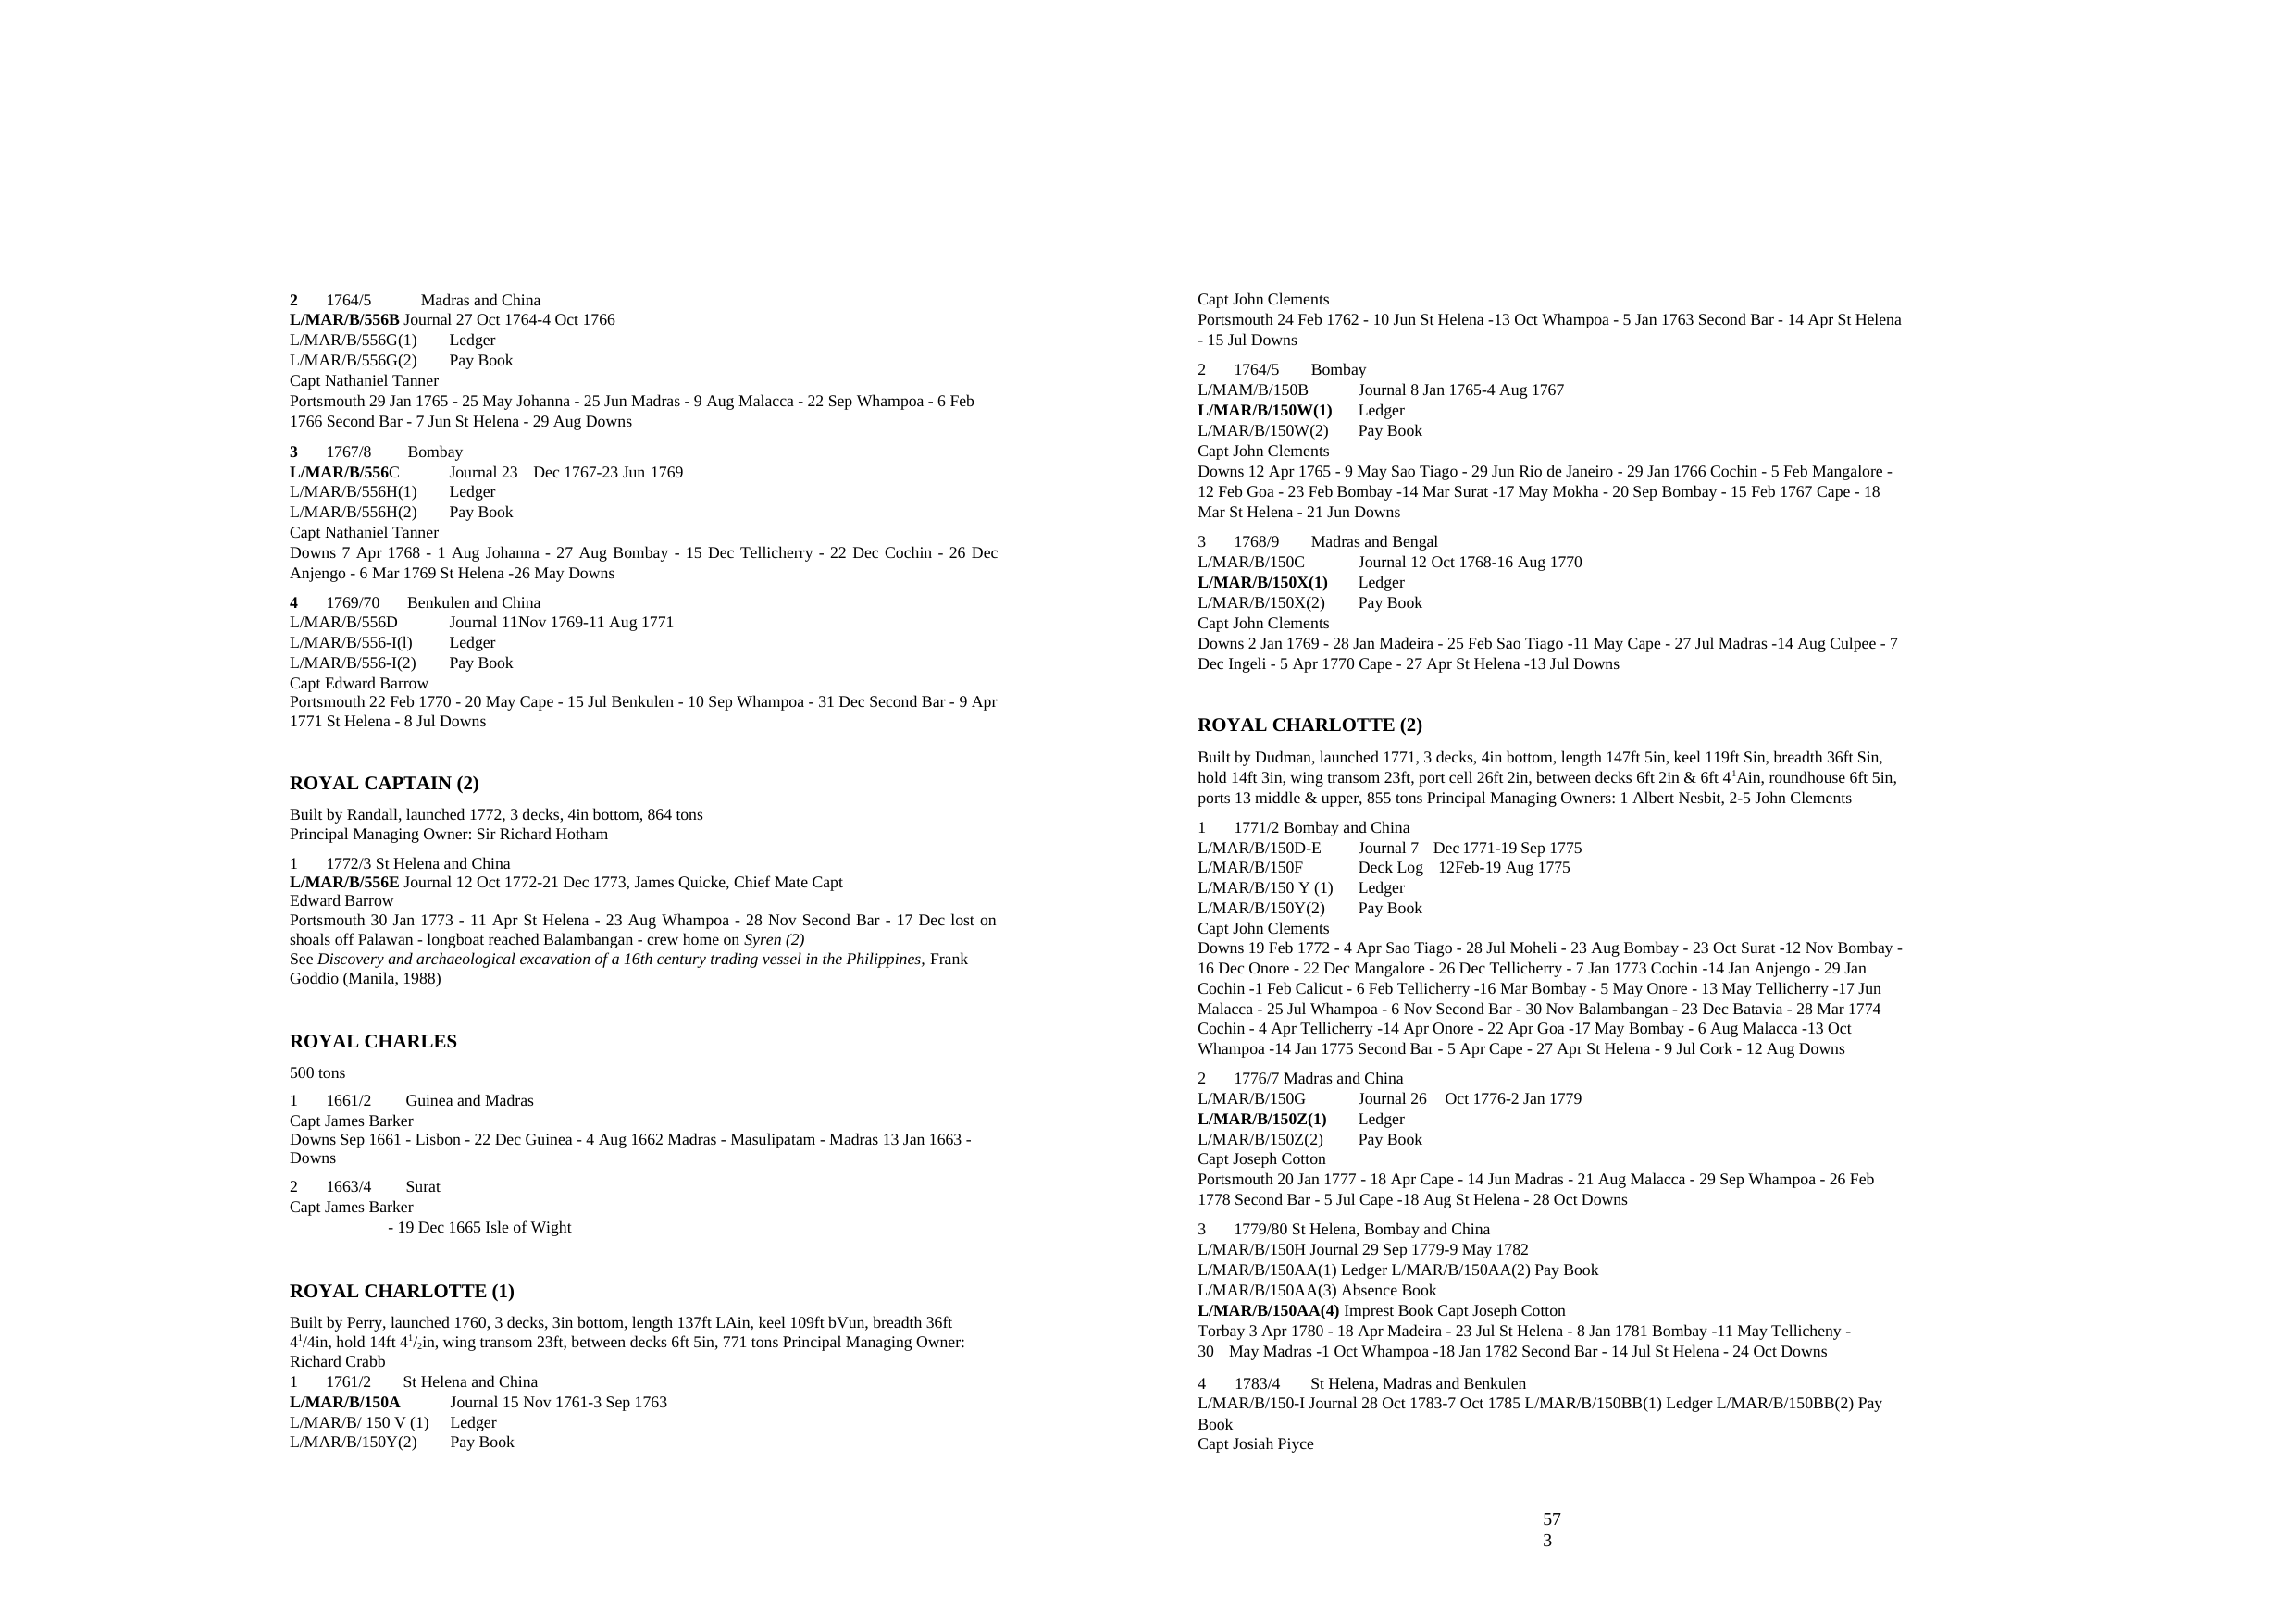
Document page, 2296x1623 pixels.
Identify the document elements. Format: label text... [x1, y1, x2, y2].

text Capt Nathaniel Tanner [290, 370, 999, 390]
text - 19 Dec 1665 Isle of Wight [388, 1217, 999, 1237]
text L/MAR/B/150Z(1) Ledger [1198, 1109, 1907, 1129]
text L/MAR/B/150W(2) Pay Book [1198, 420, 1907, 440]
text L/MAR/B/556C Journal 23 Dec 1767-23 Jun 1769 [290, 462, 999, 481]
text Downs 19 Feb 1772 - 4 Apr Sao Tiago - 28 Jul Moheli - 23 Aug Bombay - 23 Oct Surat -12 Nov Bombay - 16 Dec Onore - 22 Dec Mangalore - 26 Dec Tellicherry - 7 Jan 1773 Cochin -14 Jan Anjengo - 29 Jan Cochin -1 Feb Calicut - 6 Feb Tellicherry -16 Mar Bombay - 5 May Onore - 13 May Tellicherry -17 Jun Malacca - 25 Jul Whampoa - 6 Nov Second Bar - 30 Nov Balambangan - 23 Dec Batavia - 28 Mar 1774 Cochin - 4 Apr Tellicherry -14 Apr Onore - 22 Apr Goa -17 May Bombay - 6 Aug Malacca -13 Oct Whampoa -14 Jan 1775 Second Bar - 5 Apr Cape - 27 Apr St Helena - 9 Jul Cork - 12 Aug Downs [1198, 937, 1907, 1059]
text L/MAR/B/150Y(2) Pay Book [290, 1431, 999, 1452]
text Capt Nathaniel Tanner [290, 522, 999, 542]
text Downs 2 Jan 1769 - 28 Jan Madeira - 25 Feb Sao Tiago -11 May Cape - 27 Jul Madras -14 Aug Culpee - 7 Dec Ingeli - 5 Apr 1770 Cape - 27 Apr St Helena -13 Jul Downs [1198, 633, 1907, 674]
text Downs 7 Apr 1768 - 1 Aug Johanna - 27 Aug Bombay - 15 Dec Tellicherry - 22 Dec Cochin - 26 Dec Anjengo - 6 Mar 1769 St Helena -26 May Downs [290, 542, 999, 582]
text L/MAR/B/150Y(2) Pay Book [1198, 898, 1907, 918]
text 1 1772/3 St Helena and China [290, 855, 999, 873]
list 1767/8 Bombay [290, 441, 999, 462]
list 1779/80 St Helena, Bombay and China [1198, 1219, 1907, 1239]
text Portsmouth 29 Jan 1765 - 25 May Johanna - 25 Jun Madras - 9 Aug Malacca - 22 Sep Whampoa - 6 Feb 1766 Second Bar - 7 Jun St Helena - 29 Aug Downs [290, 390, 999, 431]
text L/MAR/B/150 Y (1) Ledger [1198, 877, 1907, 898]
text Portsmouth 30 Jan 1773 - 11 Apr St Helena - 23 Aug Whampoa - 28 Nov Second Bar - 17 Dec lost on shoals off Palawan - longboat reached Balambangan - crew home on Syren (2) [290, 910, 999, 949]
subtitle ROYAL CHARLES [290, 1031, 999, 1052]
text Torbay 3 Apr 1780 - 18 Apr Madeira - 23 Jul St Helena - 8 Jan 1781 Bombay -11 May Tellicheny - [1198, 1320, 1907, 1341]
text Capt John Clements [1198, 440, 1907, 461]
text L/MAR/B/556G(2) Pay Book [290, 350, 999, 370]
text Downs 12 Apr 1765 - 9 May Sao Tiago - 29 Jun Rio de Janeiro - 29 Jan 1766 Cochin - 5 Feb Mangalore -12 Feb Goa - 23 Feb Bombay -14 Mar Surat -17 May Mokha - 20 Sep Bombay - 15 Feb 1767 Cape - 18 Mar St Helena - 21 Jun Downs [1198, 461, 1907, 522]
text L/MAR/B/150-I Journal 28 Oct 1783-7 Oct 1785 L/MAR/B/150BB(1) Ledger L/MAR/B/150BB(2) Pay Book [1198, 1393, 1907, 1433]
text Portsmouth 24 Feb 1762 - 10 Jun St Helena -13 Oct Whampoa - 5 Jan 1763 Second Bar - 14 Apr St Helena - 15 Jul Downs [1198, 309, 1907, 350]
text Built by Randall, launched 1772, 3 decks, 4in bottom, 864 tons Principal Managing Owner: Sir Richard Hotham [290, 804, 729, 844]
text Portsmouth 22 Feb 1770 - 20 May Cape - 15 Jul Benkulen - 10 Sep Whampoa - 31 Dec Second Bar - 9 Apr 1771 St Helena - 8 Jul Downs [290, 692, 999, 730]
text Capt John Clements [1198, 289, 1907, 309]
text L/MAM/B/150B Journal 8 Jan 1765-4 Aug 1767 [1198, 379, 1907, 400]
text Built by Dudman, launched 1771, 3 decks, 4in bottom, length 147ft 5in, keel 119ft Sin, breadth 36ft Sin, hold 14ft 3in, wing transom 23ft, port cell 26ft 2in, between decks 6ft 2in & 6ft 41Ain, round­house 6ft 5in, ports 13 middle & upper, 855 tons Principal Managing Owners: 1 Albert Nesbit, 2-5 John Clements [1198, 747, 1907, 807]
text L/MAR/B/150AA(4) Imprest Book Capt Joseph Cotton [1198, 1300, 1907, 1320]
text L/MAR/B/150W(1) Ledger [1198, 400, 1907, 420]
text L/MAR/B/556E Journal 12 Oct 1772-21 Dec 1773, James Quicke, Chief Mate Capt Edward Barrow [290, 873, 886, 910]
text L/MAR/B/150F Deck Log 12 Feb-19 Aug 1775 [1198, 857, 1907, 877]
list 1783/4 St Helena, Madras and Benkulen [1198, 1372, 1907, 1393]
text Capt Edward Barrow [290, 673, 999, 692]
text L/MAR/B/150G Journal 26 Oct 1776-2 Jan 1779 [1198, 1088, 1907, 1109]
text Capt John Clements [1198, 918, 1907, 937]
text 500 tons [290, 1064, 999, 1083]
text L/MAR/B/150C Journal 12 Oct 1768-16 Aug 1770 [1198, 551, 1907, 572]
list 1661/2 Guinea and Madras [290, 1090, 999, 1110]
subtitle ROYAL CAPTAIN (2) [290, 772, 999, 794]
list 1764/5 Bombay [1198, 359, 1907, 379]
text Capt Josiah Piyce [1198, 1433, 1907, 1454]
subtitle ROYAL CHARLOTTE (2) [1198, 714, 1907, 737]
list 1663/4 Surat [290, 1176, 999, 1196]
list 1764/5 Madras and China [290, 289, 999, 309]
text Built by Perry, launched 1760, 3 decks, 3in bottom, length 137ft LAin, keel 109ft bVun, breadth 36ft 41/4in, hold 14ft 41/2in, wing transom 23ft, between decks 6ft 5in, 771 tons Principal Managing Owner: Richard Crabb [290, 1313, 999, 1371]
text L/MAR/B/556H(2) Pay Book [290, 502, 999, 522]
text L/MAR/B/150X(1) Ledger [1198, 572, 1907, 592]
text L/MAR/B/150H Journal 29 Sep 1779-9 May 1782 L/MAR/B/150AA(1) Ledger L/MAR/B/150AA(2) Pay Book L/MAR/B/150AA(3) Absence Book [1198, 1239, 1601, 1300]
text L/MAR/B/150X(2) Pay Book [1198, 592, 1907, 613]
text L/MAR/B/150Z(2) Pay Book [1198, 1129, 1907, 1149]
list 1761/2 St Helena and China [290, 1371, 999, 1392]
list 1768/9 Madras and Bengal [1198, 531, 1907, 551]
text Downs Sep 1661 - Lisbon - 22 Dec Guinea - 4 Aug 1662 Madras - Masulipatam - Madras 13 Jan 1663 - Downs [290, 1131, 999, 1168]
list 1776/7 Madras and China [1198, 1068, 1907, 1088]
text L/MAR/B/556H(1) Ledger [290, 481, 999, 502]
text L/MAR/B/150A Journal 15 Nov 1761-3 Sep 1763 [290, 1392, 999, 1412]
text L/MAR/B/150D-E Journal 7 Dec 1771-19 Sep 1775 [1198, 836, 1907, 857]
text L/MAR/B/556B Journal 27 Oct 1764-4 Oct 1766 L/MAR/B/556G(1) Ledger [290, 309, 689, 350]
text Capt Joseph Cotton [1198, 1149, 1907, 1169]
text Capt John Clements [1198, 613, 1907, 633]
subtitle ROYAL CHARLOTTE (1) [290, 1281, 999, 1302]
text L/MAR/B/ 150 V (1) Ledger [290, 1412, 999, 1431]
list May Madras -1 Oct Whampoa -18 Jan 1782 Second Bar - 14 Jul St Helena - 24 Oct Downs [1198, 1341, 1907, 1361]
text 1 1771/2 Bombay and China [1198, 817, 1907, 836]
text Capt James Barker [290, 1110, 999, 1131]
text L/MAR/B/556-I(2) Pay Book [290, 652, 999, 673]
text Capt James Barker [290, 1196, 999, 1217]
list 1769/70 Benkulen and China [290, 592, 999, 612]
text L/MAR/B/556D Journal 11 Nov 1769-11 Aug 1771 [290, 612, 999, 632]
text L/MAR/B/556-I(l) Ledger [290, 632, 999, 652]
text See Discovery and archaeological excavation of a 16th century trading vessel in the Philippines, Frank Goddio (Manila, 1988) [290, 949, 999, 988]
text Portsmouth 20 Jan 1777 - 18 Apr Cape - 14 Jun Madras - 21 Aug Malacca - 29 Sep Whampoa - 26 Feb 1778 Second Bar - 5 Jul Cape -18 Aug St Helena - 28 Oct Downs [1198, 1169, 1907, 1209]
